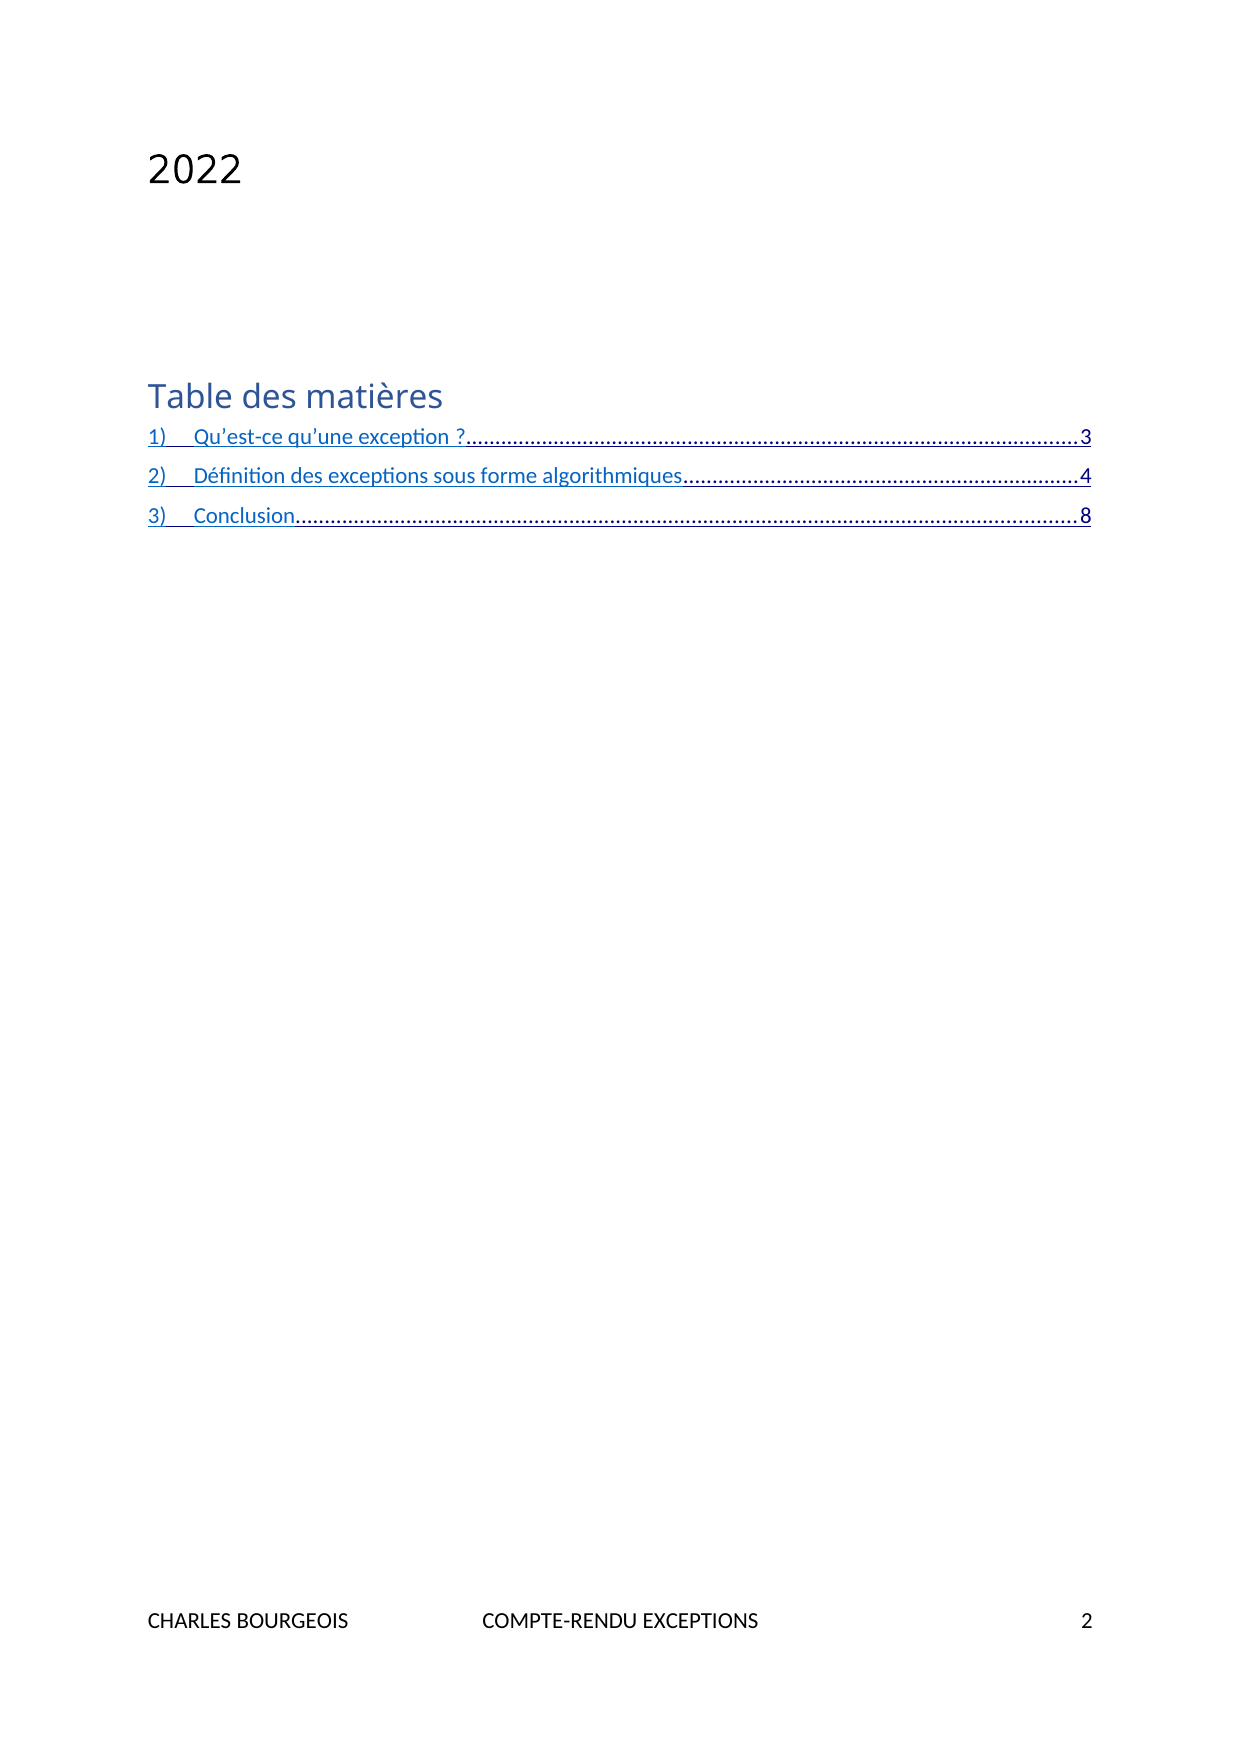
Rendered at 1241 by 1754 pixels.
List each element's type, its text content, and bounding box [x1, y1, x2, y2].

text 2022 [148, 148, 1092, 191]
text 2) Définition des exceptions sous forme algorithmiques 4 [148, 462, 1092, 489]
text Table des matières [148, 373, 1092, 419]
text 3) Conclusion 8 [148, 501, 1092, 529]
text 1) Qu’est-ce qu’une exception ? 3 [148, 422, 1092, 450]
